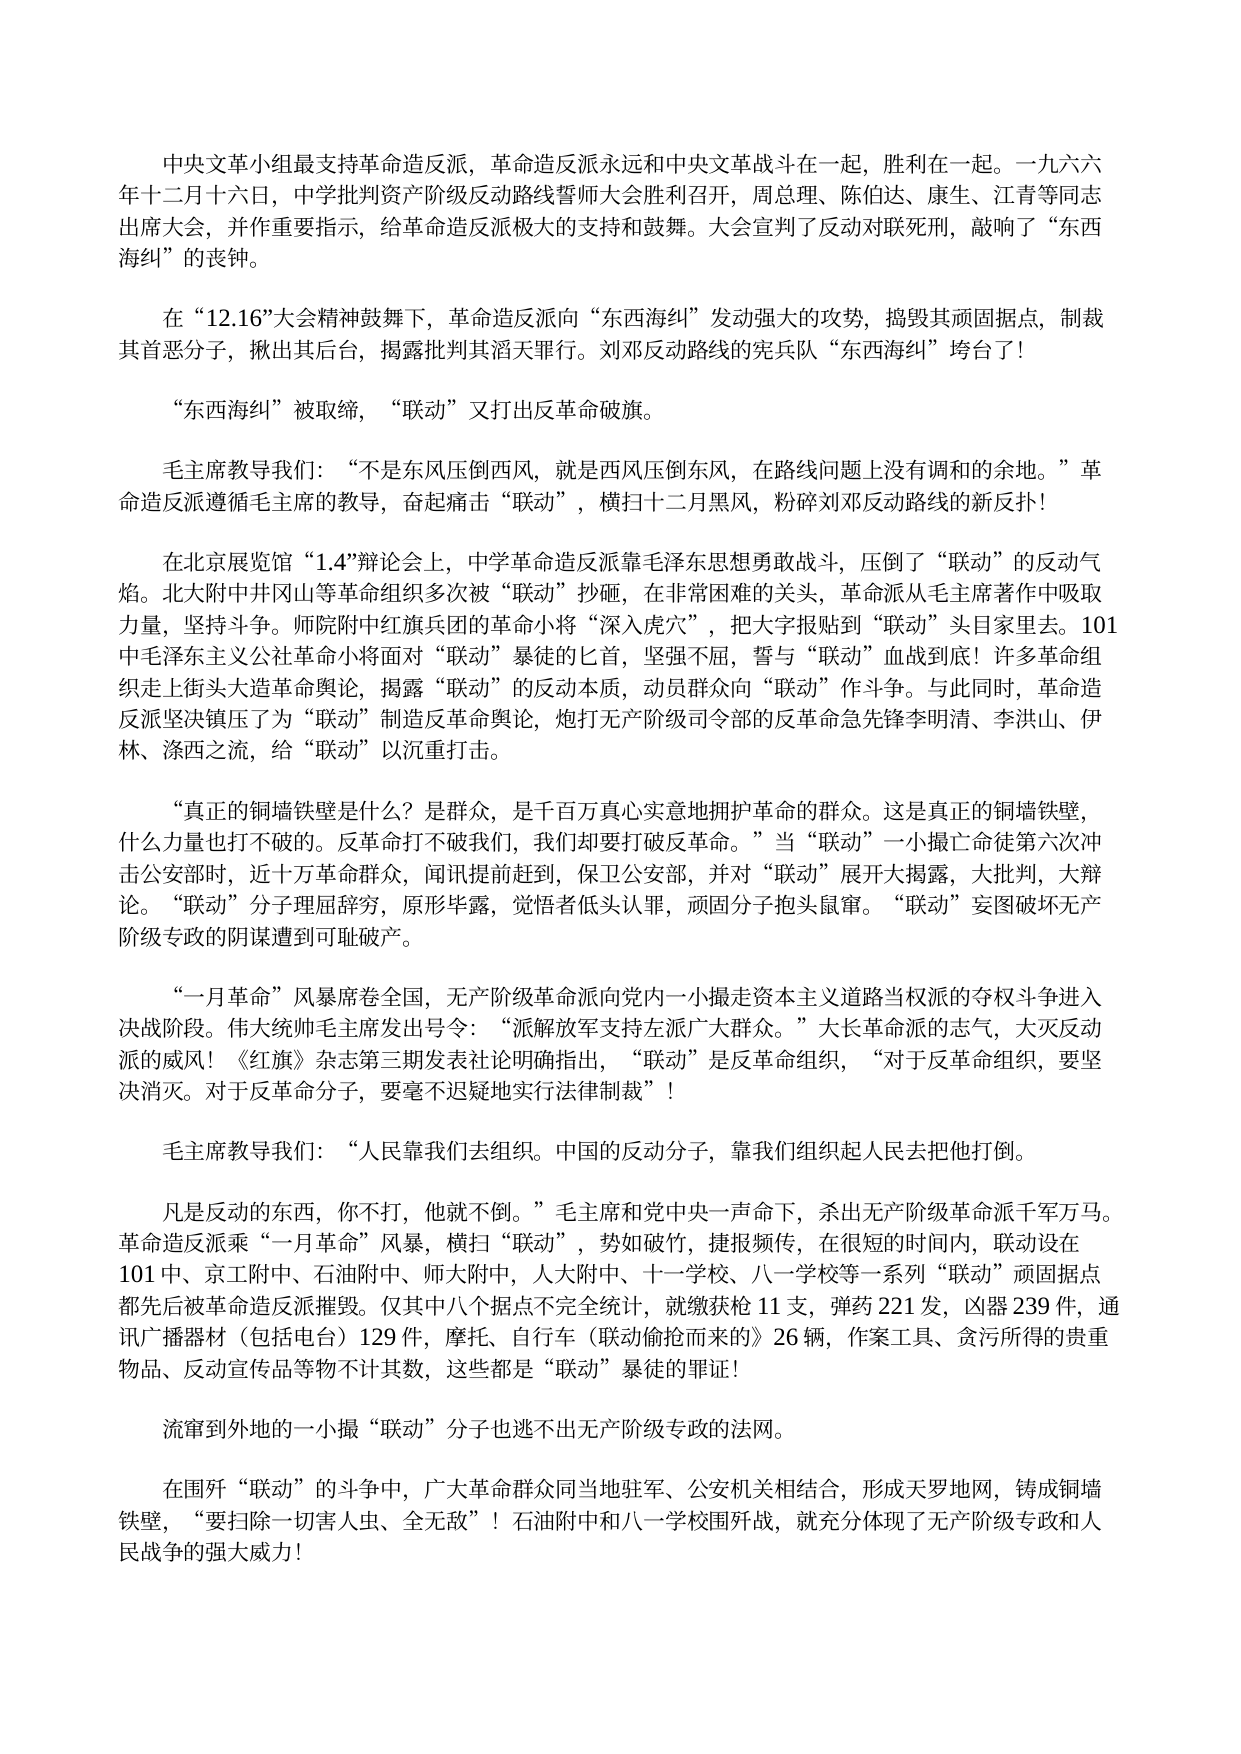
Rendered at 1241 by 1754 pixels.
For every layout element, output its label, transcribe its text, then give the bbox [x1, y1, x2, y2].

text 在“12.16”大会精神鼓舞下，革命造反派向“东西海纠”发动强大的攻势，捣毁其顽固据点，制裁其首恶分子，揪出其后台，揭露批判其滔天罪行。刘邓反动路线的宪兵队“东西海纠”垮台了！ [118, 301, 1122, 364]
text 在围歼“联动”的斗争中，广大革命群众同当地驻军、公安机关相结合，形成天罗地网，铸成铜墙铁壁，“要扫除一切害人虫、全无敌”！石油附中和八一学校围歼战，就充分体现了无产阶级专政和人民战争的强大威力！ [118, 1472, 1122, 1567]
text 在北京展览馆“1.4”辩论会上，中学革命造反派靠毛泽东思想勇敢战斗，压倒了“联动”的反动气焰。北大附中井冈山等革命组织多次被“联动”抄砸，在非常困难的关头，革命派从毛主席著作中吸取力量，坚持斗争。师院附中红旗兵团的革命小将“深入虎穴”，把大字报贴到“联动”头目家里去。101中毛泽东主义公社革命小将面对“联动”暴徒的匕首，坚强不屈，誓与“联动”血战到底！许多革命组织走上街头大造革命舆论，揭露“联动”的反动本质，动员群众向“联动”作斗争。与此同时，革命造反派坚决镇压了为“联动”制造反革命舆论，炮打无产阶级司令部的反革命急先锋李明清、李洪山、伊林、涤西之流，给“联动”以沉重打击。 [118, 545, 1122, 765]
text 流窜到外地的一小撮“联动”分子也逃不出无产阶级专政的法网。 [118, 1412, 1122, 1444]
text 毛主席教导我们：“不是东风压倒西风，就是西风压倒东风，在路线问题上没有调和的余地。”革命造反派遵循毛主席的教导，奋起痛击“联动”，横扫十二月黑风，粉碎刘邓反动路线的新反扑！ [118, 453, 1122, 516]
text “东西海纠”被取缔，“联动”又打出反革命破旗。 [118, 393, 1122, 424]
text 毛主席教导我们：“人民靠我们去组织。中国的反动分子，靠我们组织起人民去把他打倒。 [118, 1134, 1122, 1166]
text “一月革命”风暴席卷全国，无产阶级革命派向党内一小撮走资本主义道路当权派的夺权斗争进入决战阶段。伟大统帅毛主席发出号令：“派解放军支持左派广大群众。”大长革命派的志气，大灭反动派的威风！《红旗》杂志第三期发表社论明确指出，“联动”是反革命组织，“对于反革命组织，要坚决消灭。对于反革命分子，要毫不迟疑地实行法律制裁”！ [118, 980, 1122, 1106]
text 凡是反动的东西，你不打，他就不倒。”毛主席和党中央一声命下，杀出无产阶级革命派千军万马。革命造反派乘“一月革命”风暴，横扫“联动”，势如破竹，捷报频传，在很短的时间内，联动设在101中、京工附中、石油附中、师大附中，人大附中、十一学校、八一学校等一系列“联动”顽固据点都先后被革命造反派摧毁。仅其中八个据点不完全统计，就缴获枪11支，弹药221发，凶器239件，通讯广播器材（包括电台）129件，摩托、自行车（联动偷抢而来的》26辆，作案工具、贪污所得的贵重物品、反动宣传品等物不计其数，这些都是“联动”暴徒的罪证！ [118, 1195, 1122, 1383]
text 中央文革小组最支持革命造反派，革命造反派永远和中央文革战斗在一起，胜利在一起。一九六六年十二月十六日，中学批判资产阶级反动路线誓师大会胜利召开，周总理、陈伯达、康生、江青等同志出席大会，并作重要指示，给革命造反派极大的支持和鼓舞。大会宣判了反动对联死刑，敲响了“东西海纠”的丧钟。 [118, 147, 1122, 273]
text “真正的铜墙铁壁是什么？是群众，是千百万真心实意地拥护革命的群众。这是真正的铜墙铁壁，什么力量也打不破的。反革命打不破我们，我们却要打破反革命。”当“联动”一小撮亡命徒第六次冲击公安部时，近十万革命群众，闻讯提前赶到，保卫公安部，并对“联动”展开大揭露，大批判，大辩论。“联动”分子理屈辞穷，原形毕露，觉悟者低头认罪，顽固分子抱头鼠窜。“联动”妄图破坏无产阶级专政的阴谋遭到可耻破产。 [118, 794, 1122, 951]
